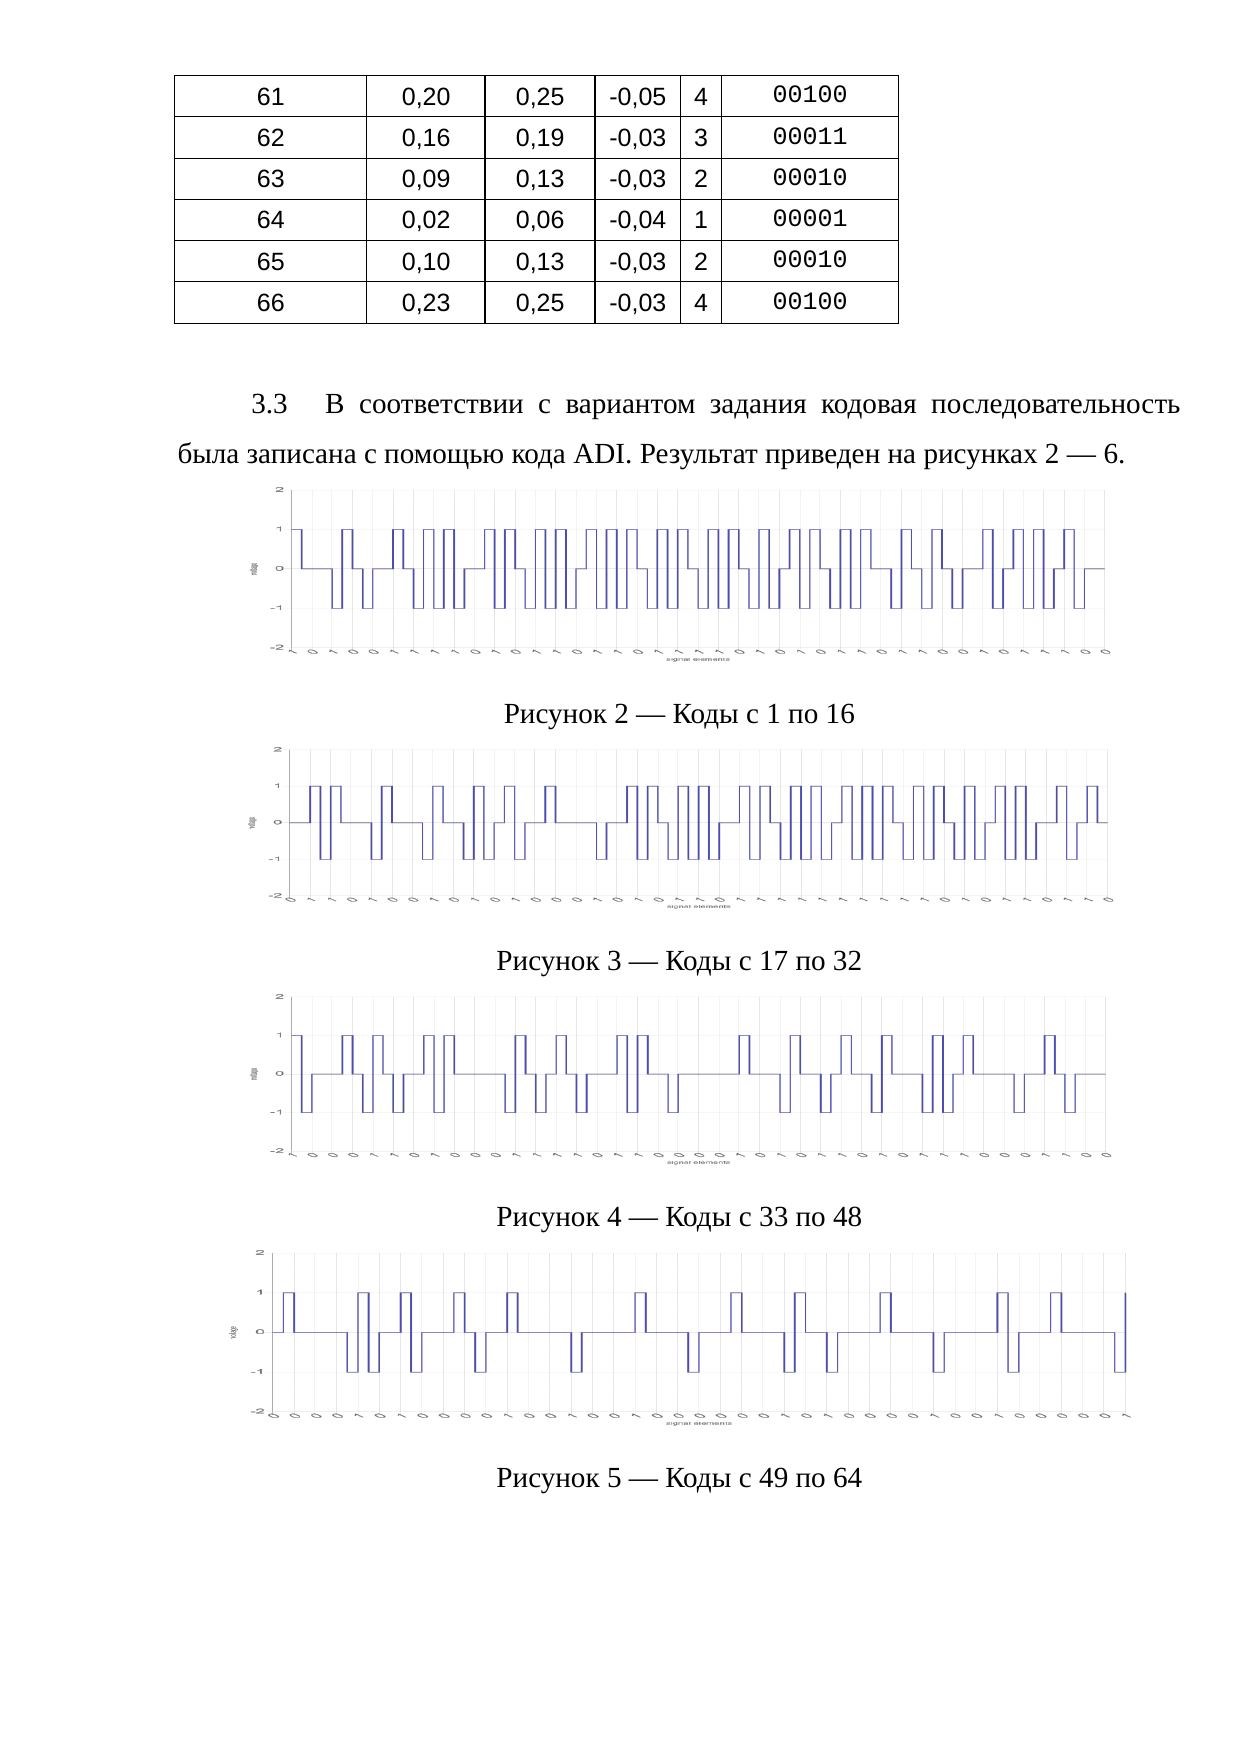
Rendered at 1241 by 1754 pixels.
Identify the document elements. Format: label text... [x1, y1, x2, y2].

table_cell 0,23 [367, 282, 484, 322]
picture [245, 486, 1113, 663]
table_cell 00010 [722, 159, 898, 199]
table_cell 0,02 [367, 200, 484, 240]
table_cell -0,03 [596, 282, 680, 322]
text Рисунок 3 — Коды с 17 по 32 [177, 747, 1181, 977]
table_cell 62 [175, 117, 366, 157]
table_cell 3 [681, 117, 721, 157]
table_cell 0,09 [367, 159, 484, 199]
table_cell 0,13 [486, 159, 594, 199]
table_cell 0,13 [486, 241, 594, 281]
table_cell -0,05 [596, 76, 680, 116]
table_cell 0,20 [367, 76, 484, 116]
table_cell 65 [175, 241, 366, 281]
picture [224, 1249, 1134, 1427]
table_cell 00100 [722, 282, 898, 322]
table_cell 0,16 [367, 117, 484, 157]
table_cell 0,25 [486, 282, 594, 322]
table_cell 64 [175, 200, 366, 240]
table_cell -0,03 [596, 159, 680, 199]
table_cell 61 [175, 76, 366, 116]
table_cell 00011 [722, 117, 898, 157]
text Рисунок 5 — Коды с 49 по 64 [177, 1249, 1181, 1493]
table_cell -0,03 [596, 241, 680, 281]
table_cell 00010 [722, 241, 898, 281]
table_cell 2 [681, 159, 721, 199]
table_cell 4 [681, 76, 721, 116]
text Рисунок 4 — Коды с 33 по 48 [177, 994, 1181, 1233]
table_cell 0,25 [486, 76, 594, 116]
table_cell -0,04 [596, 200, 680, 240]
table_cell 0,19 [486, 117, 594, 157]
table_cell 00001 [722, 200, 898, 240]
table_cell 00100 [722, 76, 898, 116]
table_cell 63 [175, 159, 366, 199]
table_cell -0,03 [596, 117, 680, 157]
table_cell 4 [681, 282, 721, 322]
table_cell 66 [175, 282, 366, 322]
table_cell 0,10 [367, 241, 484, 281]
text Рисунок 2 — Коды с 1 по 16 [177, 486, 1181, 730]
picture [245, 993, 1113, 1166]
table_cell 0,06 [486, 200, 594, 240]
picture [243, 746, 1116, 910]
table_cell 2 [681, 241, 721, 281]
list В соответствии с вариантом задания кодовая последовательность была записана с помощью кода ADI. Результат приведен на рисунках 2 — 6. [177, 386, 1181, 470]
table_cell 1 [681, 200, 721, 240]
